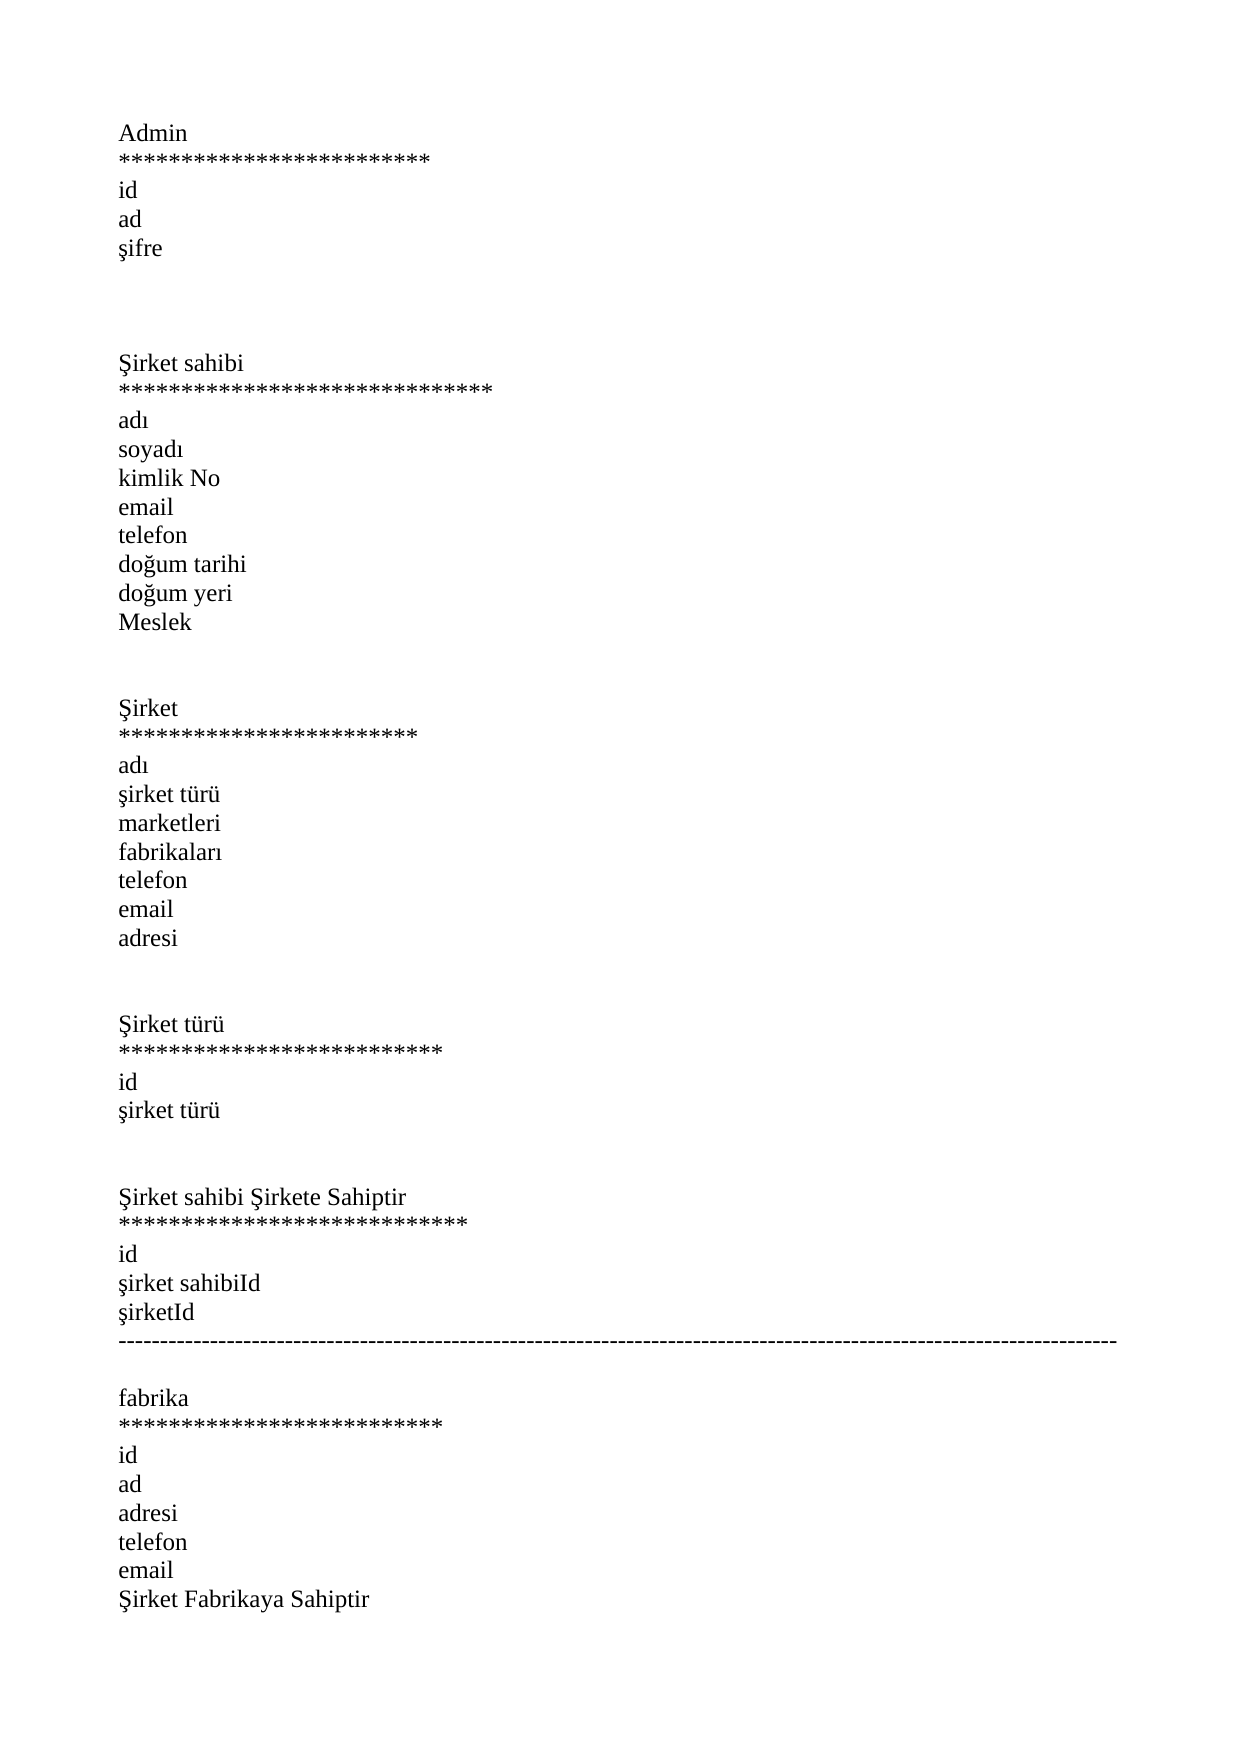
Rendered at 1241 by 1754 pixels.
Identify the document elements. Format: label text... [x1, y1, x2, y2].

text id [118, 1239, 1122, 1268]
text Şirket Fabrikaya Sahiptir [118, 1584, 1122, 1613]
text Şirket türü [118, 1009, 1122, 1038]
text id [118, 176, 1122, 204]
text Şirket [118, 693, 1122, 722]
text Şirket sahibi [118, 348, 1122, 377]
text email [118, 1556, 1122, 1584]
text telefon [118, 1527, 1122, 1556]
text adresi [118, 923, 1122, 952]
text marketleri [118, 808, 1122, 837]
text id [118, 1067, 1122, 1096]
text fabrika [118, 1383, 1122, 1412]
text telefon [118, 866, 1122, 894]
text id [118, 1441, 1122, 1469]
text şifre [118, 233, 1122, 262]
text ************************** [118, 1038, 1122, 1067]
text telefon [118, 521, 1122, 549]
text soyadı [118, 434, 1122, 463]
text email [118, 894, 1122, 923]
text adı [118, 751, 1122, 779]
text adı [118, 406, 1122, 434]
text ************************ [118, 722, 1122, 751]
text doğum tarihi [118, 549, 1122, 578]
text şirket sahibiId [118, 1268, 1122, 1297]
text Meslek [118, 607, 1122, 636]
text ad [118, 1469, 1122, 1498]
text doğum yeri [118, 578, 1122, 607]
text Şirket sahibi Şirkete Sahiptir [118, 1182, 1122, 1211]
text kimlik No [118, 463, 1122, 492]
text Admin [118, 118, 1122, 147]
text şirket türü [118, 779, 1122, 808]
text ************************** [118, 1412, 1122, 1441]
text ------------------------------------------------------------------------------------------------------------------------ [118, 1326, 1122, 1354]
text adresi [118, 1498, 1122, 1527]
text şirket türü [118, 1096, 1122, 1124]
text **************************** [118, 1211, 1122, 1239]
text ****************************** [118, 377, 1122, 406]
text ************************* [118, 147, 1122, 176]
text ad [118, 204, 1122, 233]
text fabrikaları [118, 837, 1122, 866]
text email [118, 492, 1122, 521]
text şirketId [118, 1297, 1122, 1326]
